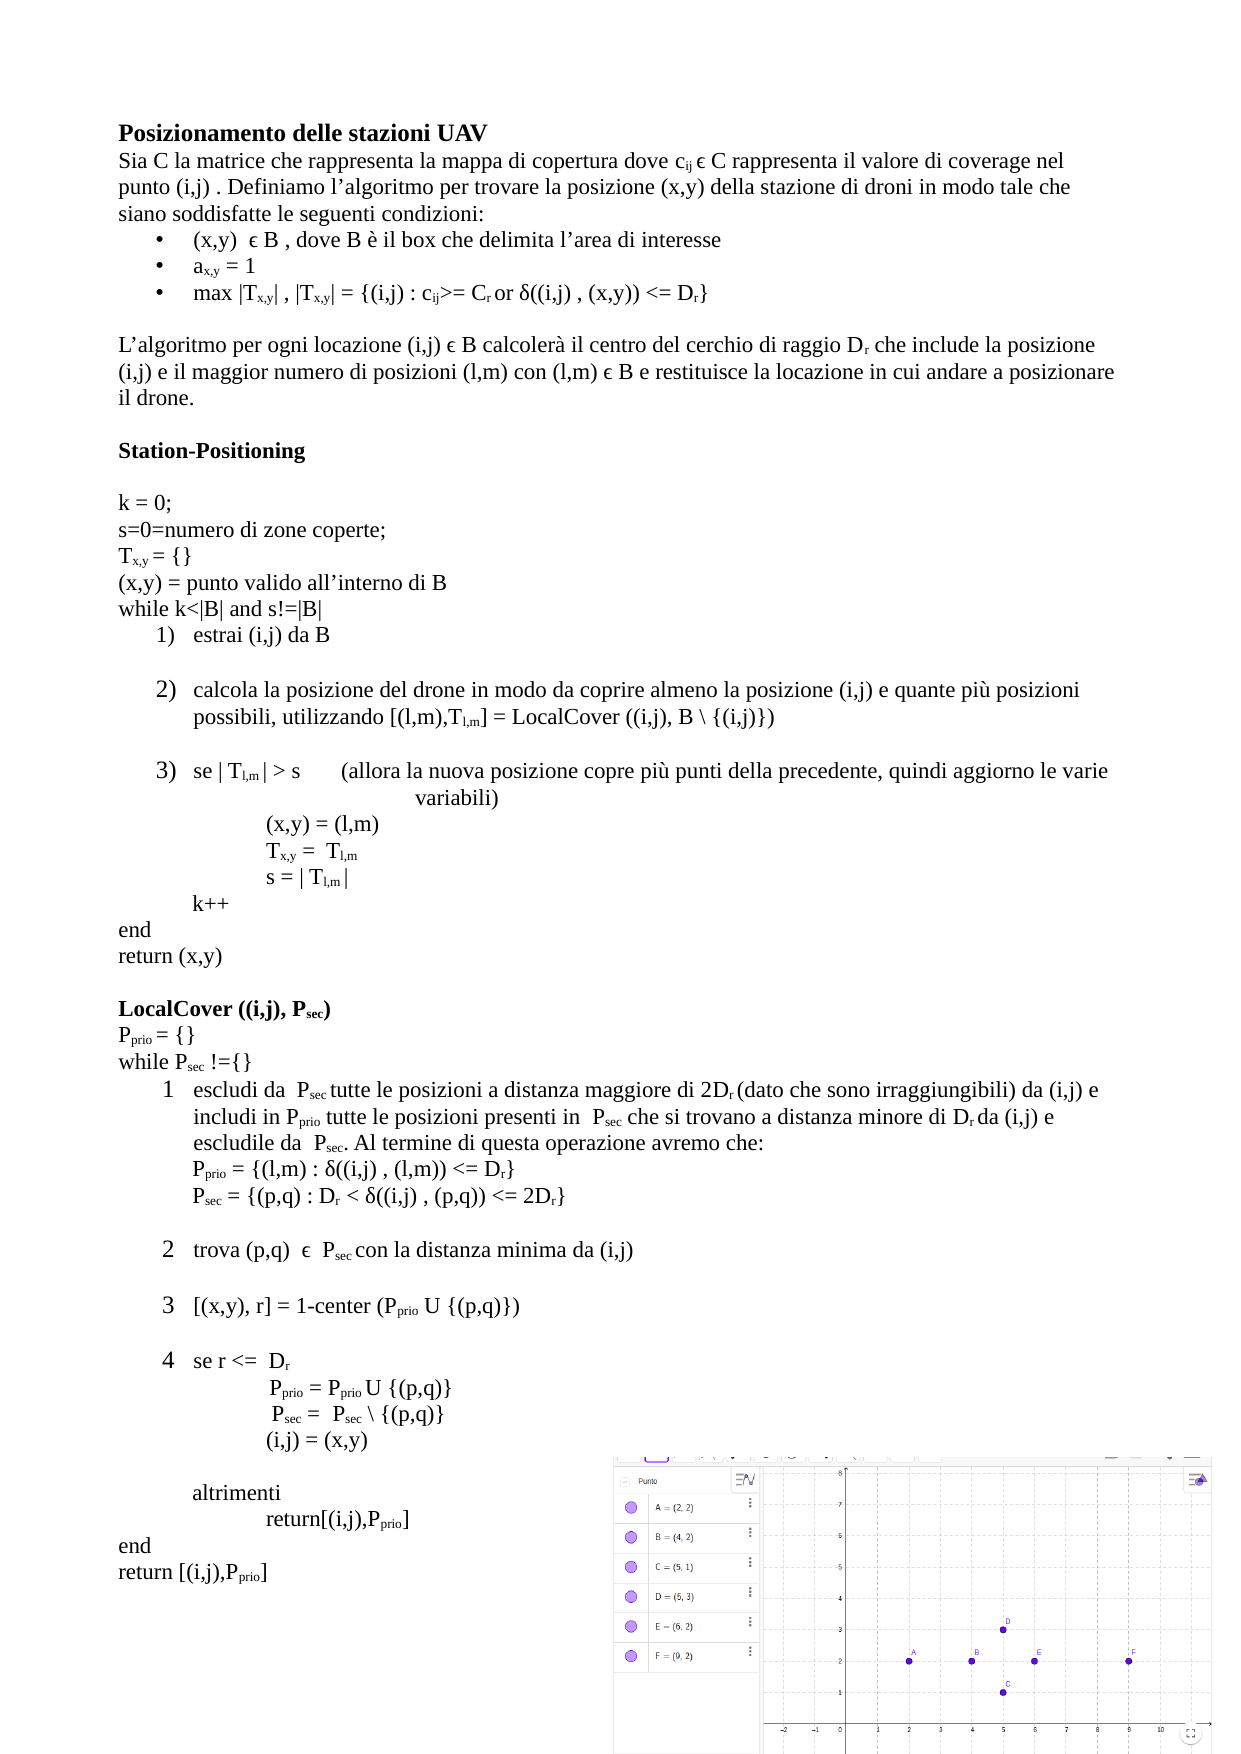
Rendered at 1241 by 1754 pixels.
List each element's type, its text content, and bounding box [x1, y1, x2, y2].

text end [118, 1532, 608, 1558]
list estrai (i,j) da B [156, 621, 1122, 648]
text return[(i,j),Pprio] [118, 1505, 608, 1532]
list (x,y) ϵ B , dove B è il box che delimita l’area di interesse [156, 226, 1122, 252]
list calcola la posizione del drone in modo da coprire almeno la posizione (i,j) e quante più posizioni possibili, utilizzando [(l,m),Tl,m] = LocalCover ((i,j), B \ {(i,j)}) [156, 674, 1122, 729]
text Posizionamento delle stazioni UAV [118, 118, 1122, 147]
text s = | Tl,m | [118, 863, 1122, 889]
text Psec = {(p,q) : Dr < δ((i,j) , (p,q)) <= 2Dr} [118, 1182, 1122, 1208]
text k = 0; [118, 489, 1122, 516]
text return (x,y) [118, 942, 1122, 969]
list se | Tl,m | > s (allora la nuova posizione copre più punti della precedente, quindi aggiorno le varie variabili) [156, 755, 1122, 811]
list ax,y = 1 [156, 252, 1122, 279]
text while Psec !={} [118, 1048, 1122, 1074]
text Pprio = {} [118, 1021, 1122, 1048]
text return [(i,j),Pprio] [118, 1558, 608, 1584]
text L’algoritmo per ogni locazione (i,j) ϵ B calcolerà il centro del cerchio di raggio Dr che include la posizione (i,j) e il maggior numero di posizioni (l,m) con (l,m) ϵ B e restituisce la locazione in cui andare a posizionare il drone. [118, 331, 1122, 410]
list escludi da Psec tutte le posizioni a distanza maggiore di 2Dr (dato che sono irraggiungibili) da (i,j) e includi in Pprio tutte le posizioni presenti in Psec che si trovano a distanza minore di Dr da (i,j) e escludile da Psec. Al termine di questa operazione avremo che: [156, 1074, 1122, 1156]
list trova (p,q) ϵ Psec con la distanza minima da (i,j) [156, 1234, 1122, 1263]
text Psec = Psec \ {(p,q)} [118, 1400, 1122, 1426]
text LocalCover ((i,j), Psec) [118, 995, 1122, 1021]
text Pprio = {(l,m) : δ((i,j) , (l,m)) <= Dr} [118, 1156, 1122, 1182]
text altrimenti [118, 1479, 608, 1505]
text (x,y) = (l,m) [118, 811, 1122, 837]
picture [608, 1457, 1217, 1754]
text while k<|B| and s!=|B| [118, 595, 1122, 621]
list [(x,y), r] = 1-center (Pprio U {(p,q)}) [156, 1290, 1122, 1318]
text s=0=numero di zone coperte; [118, 516, 1122, 542]
text (x,y) = punto valido all’interno di B [118, 568, 1122, 595]
text Tx,y = {} [118, 542, 1122, 568]
text Tx,y = Tl,m [118, 837, 1122, 863]
text k++ [118, 889, 1122, 916]
text (i,j) = (x,y) [118, 1426, 1122, 1453]
text Sia C la matrice che rappresenta la mappa di copertura dove cij ϵ C rappresenta il valore di coverage nel punto (i,j) . Definiamo l’algoritmo per trovare la posizione (x,y) della stazione di droni in modo tale che siano soddisfatte le seguenti condizioni: [118, 147, 1122, 226]
text Pprio = Pprio U {(p,q)} [118, 1373, 1122, 1400]
text Station-Positioning [118, 437, 1122, 463]
list se r <= Dr [156, 1345, 1122, 1373]
list max |Tx,y| , |Tx,y| = {(i,j) : cij>= Cr or δ((i,j) , (x,y)) <= Dr} [156, 279, 1122, 305]
text end [118, 916, 1122, 942]
